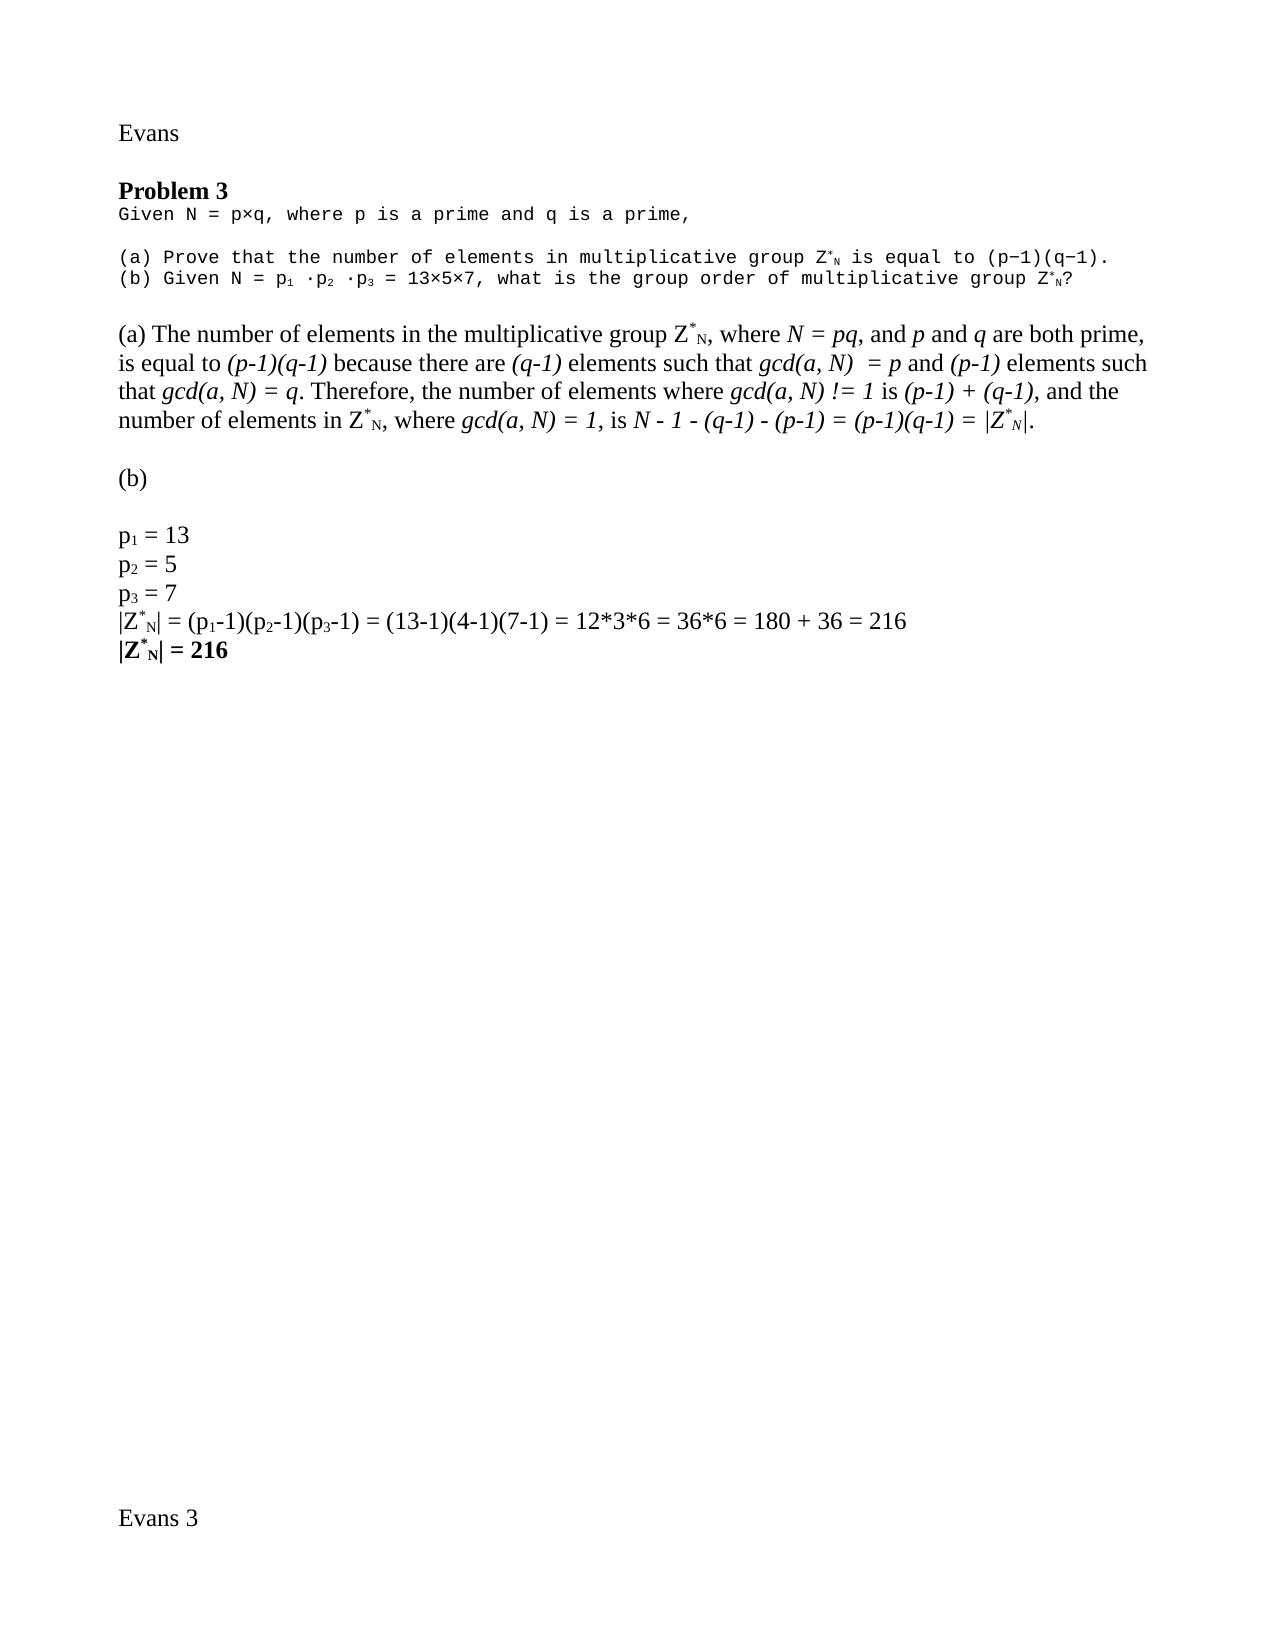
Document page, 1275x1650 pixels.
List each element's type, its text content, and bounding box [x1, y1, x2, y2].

text (a) The number of elements in the multiplicative group Z*N, where N = pq, and p and q are both prime, is equal to (p-1)(q-1) because there are (q-1) elements such that gcd(a, N) = p and (p-1) elements such that gcd(a, N) = q. Therefore, the number of elements where gcd(a, N) != 1 is (p-1) + (q-1), and the number of elements in Z*N, where gcd(a, N) = 1, is N - 1 - (q-1) - (p-1) = (p-1)(q-1) = |Z*N|. [118, 319, 1157, 434]
text (b) [118, 463, 1157, 491]
text |Z*N| = 216 [118, 635, 1157, 664]
text p1 = 13 [118, 520, 1157, 549]
text p3 = 7 [118, 578, 1157, 606]
text Problem 3 [118, 176, 1157, 205]
text p2 = 5 [118, 549, 1157, 578]
text Given N = p×q, where p is a prime and q is a prime, [118, 205, 1157, 226]
text (b) Given N = p1 ·p2 ·p3 = 13×5×7, what is the group order of multiplicative group Z∗N? [118, 269, 1157, 290]
text (a) Prove that the number of elements in multiplicative group Z∗N is equal to (p−1)(q−1). [118, 248, 1157, 269]
text |Z*N| = (p1-1)(p2-1)(p3-1) = (13-1)(4-1)(7-1) = 12*3*6 = 36*6 = 180 + 36 = 216 [118, 606, 1157, 635]
